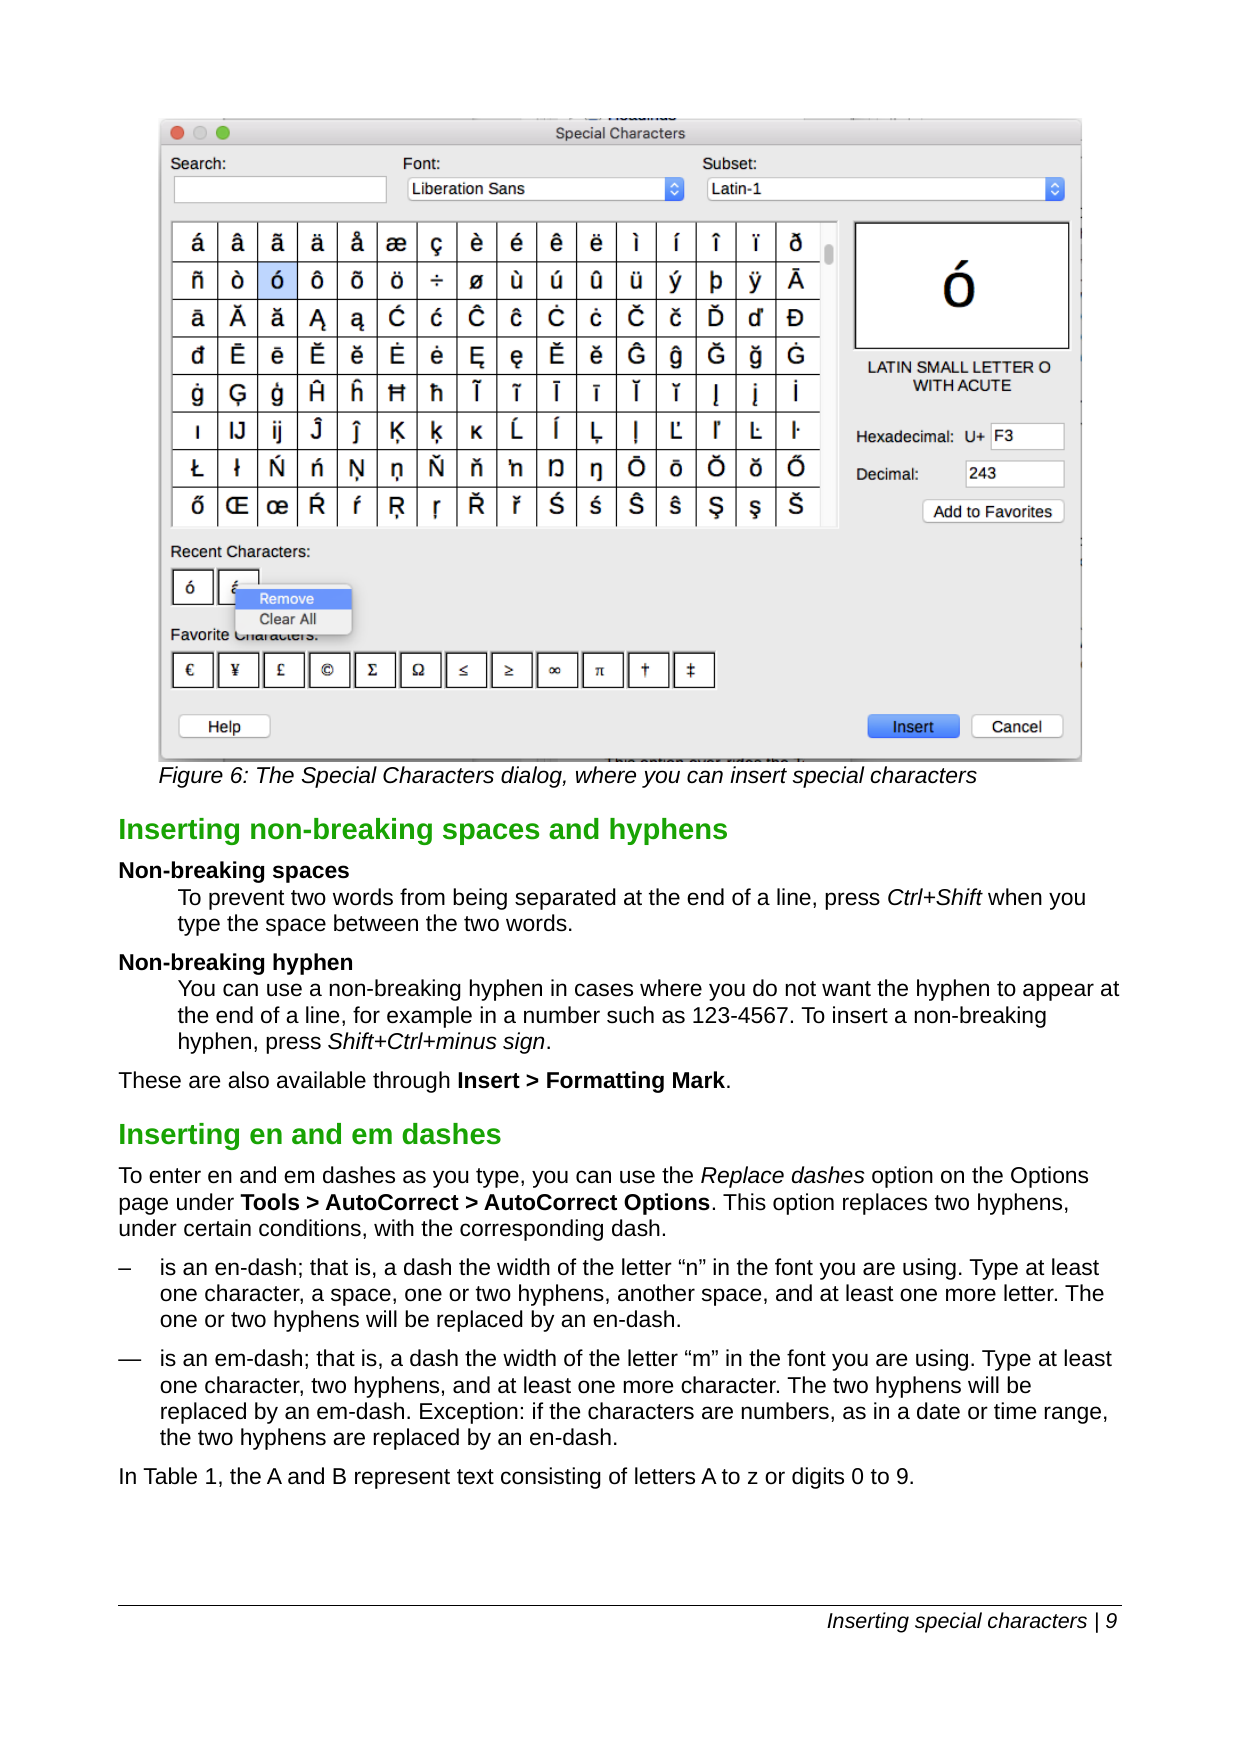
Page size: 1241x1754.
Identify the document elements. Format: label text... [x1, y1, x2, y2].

text Figure 6: The Special Characters dialog, where you can insert special characters [158, 762, 1082, 788]
text To enter en and em dashes as you type, you can use the Replace dashes option on the Options page under Tools > AutoCorrect > AutoCorrect Options. This option replaces two hyphens, under certain conditions, with the corresponding dash. [118, 1162, 1122, 1241]
picture [158, 118, 1083, 762]
subtitle Inserting en and em dashes [118, 1117, 1122, 1150]
text — is an em-dash; that is, a dash the width of the letter “m” in the font you are using. Type at least one character, two hyphens, and at least one more character. The two hyphens will be replaced by an em-dash. Exception: if the characters are numbers, as in a date or time range, the two hyphens are replaced by an en-dash. [118, 1345, 1122, 1451]
text – is an en-dash; that is, a dash the width of the letter “n” in the font you are using. Type at least one character, a space, one or two hyphens, another space, and at least one more letter. The one or two hyphens will be replaced by an en-dash. [118, 1254, 1122, 1333]
text These are also available through Insert > Formatting Mark. [118, 1067, 1122, 1093]
text Non-breaking hyphen [118, 949, 1122, 975]
text Non-breaking spaces [118, 857, 1122, 884]
subtitle Inserting non-breaking spaces and hyphens [118, 812, 1122, 846]
text In Table 1, the A and B represent text consisting of letters A to z or digits 0 to 9. [118, 1463, 1122, 1489]
text To prevent two words from being separated at the end of a line, press Ctrl+Shift when you type the space between the two words. [177, 884, 1122, 936]
text You can use a non-breaking hyphen in cases where you do not want the hyphen to appear at the end of a line, for example in a number such as 123‑4567. To insert a non-breaking hyphen, press Shift+Ctrl+minus sign. [177, 975, 1122, 1054]
